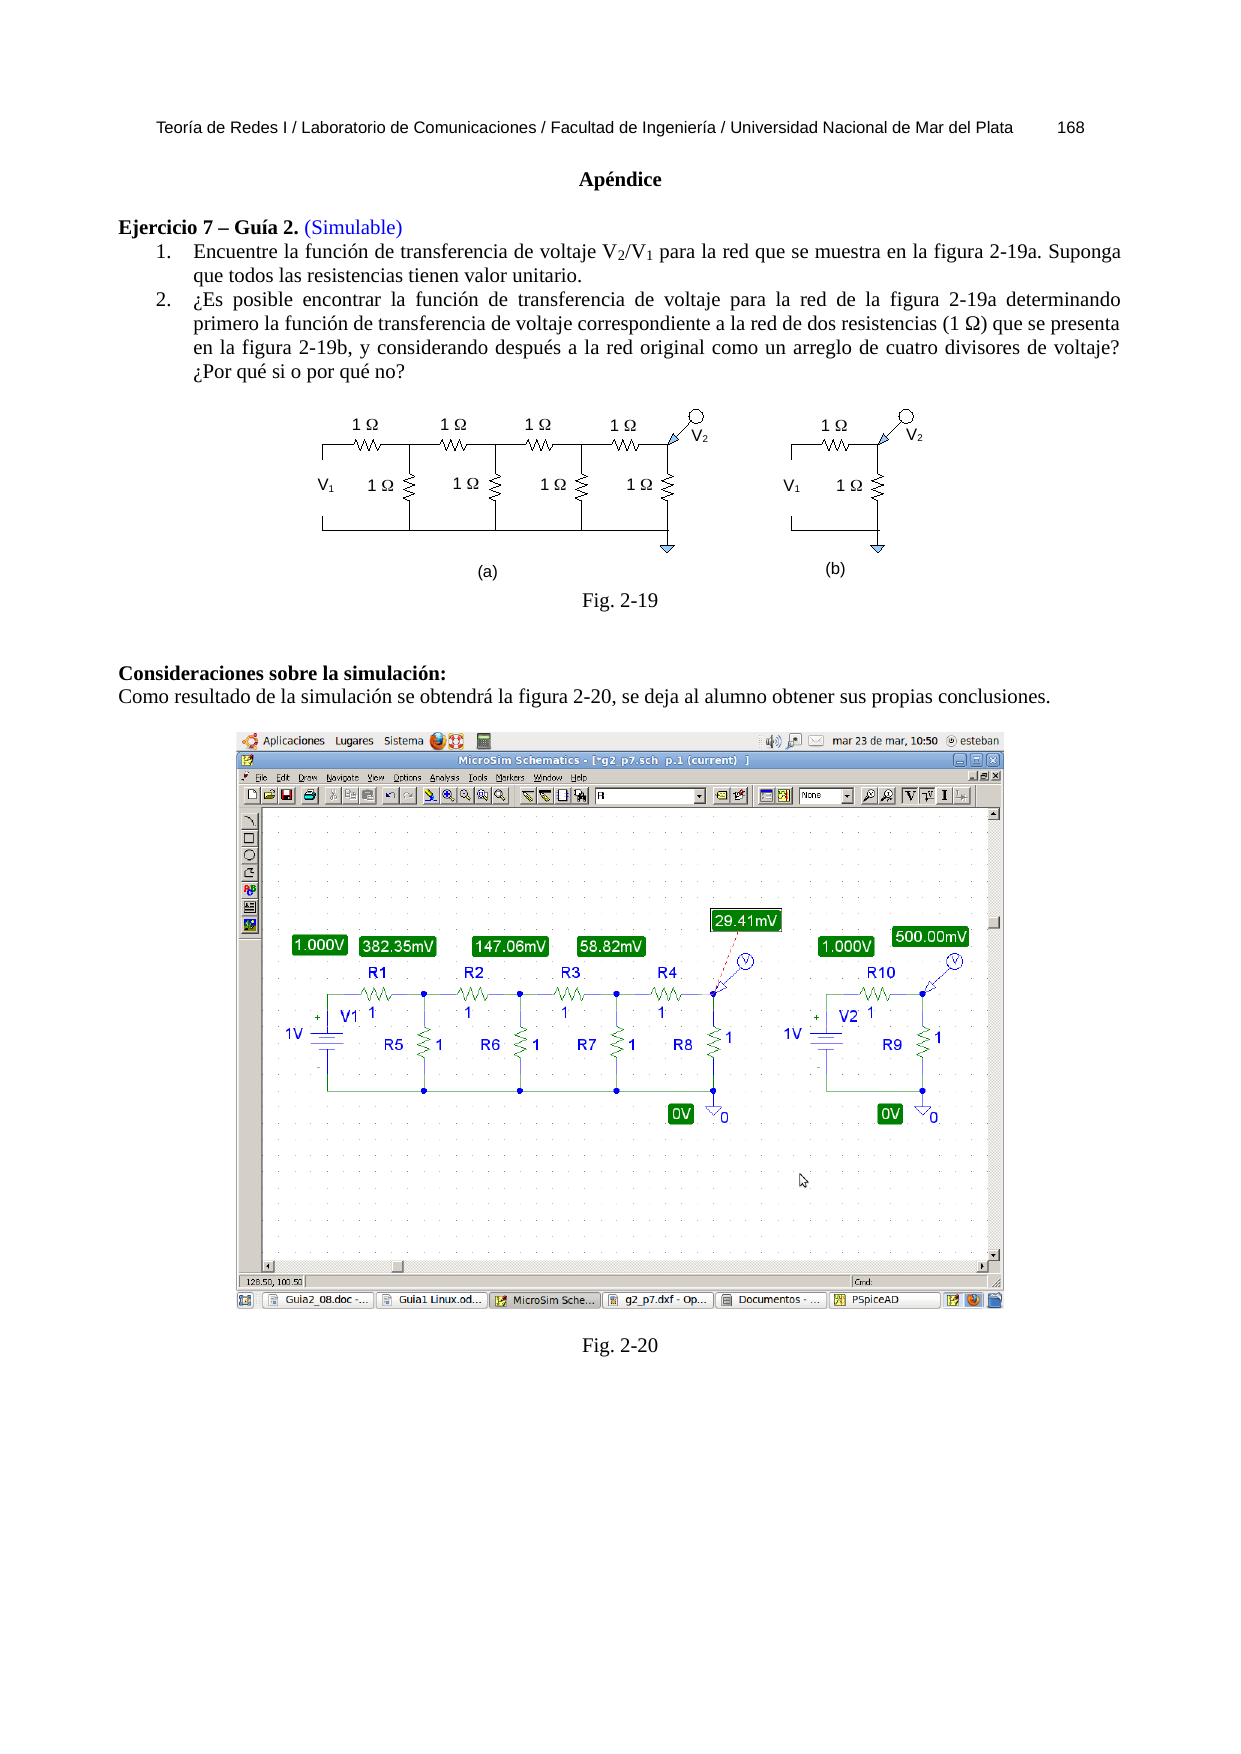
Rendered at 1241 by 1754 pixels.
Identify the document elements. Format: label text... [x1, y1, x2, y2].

text Fig. 2-20 [118, 1332, 1122, 1357]
text Ejercicio 7 – Guía 2. (Simulable) [118, 215, 1122, 239]
text Consideraciones sobre la simulación: [118, 660, 1122, 684]
text Apéndice [118, 167, 1122, 191]
picture [236, 732, 1004, 1309]
text Como resultado de la simulación se obtendrá la figura 2-20, se deja al alumno obtener sus propias conclusiones. [118, 684, 1122, 708]
list Encuentre la función de transferencia de voltaje V2/V1 para la red que se muestra en la figura 2-19a. Suponga que todos las resistencias tienen valor unitario. [156, 239, 1122, 287]
list ¿Es posible encontrar la función de transferencia de voltaje para la red de la figura 2-19a determinando primero la función de transferencia de voltaje correspondiente a la red de dos resistencias (1 Ω) que se presenta en la figura 2-19b, y considerando después a la red original como un arreglo de cuatro divisores de voltaje? ¿Por qué si o por qué no? [156, 287, 1122, 383]
text Fig. 2-19 [118, 588, 1122, 612]
